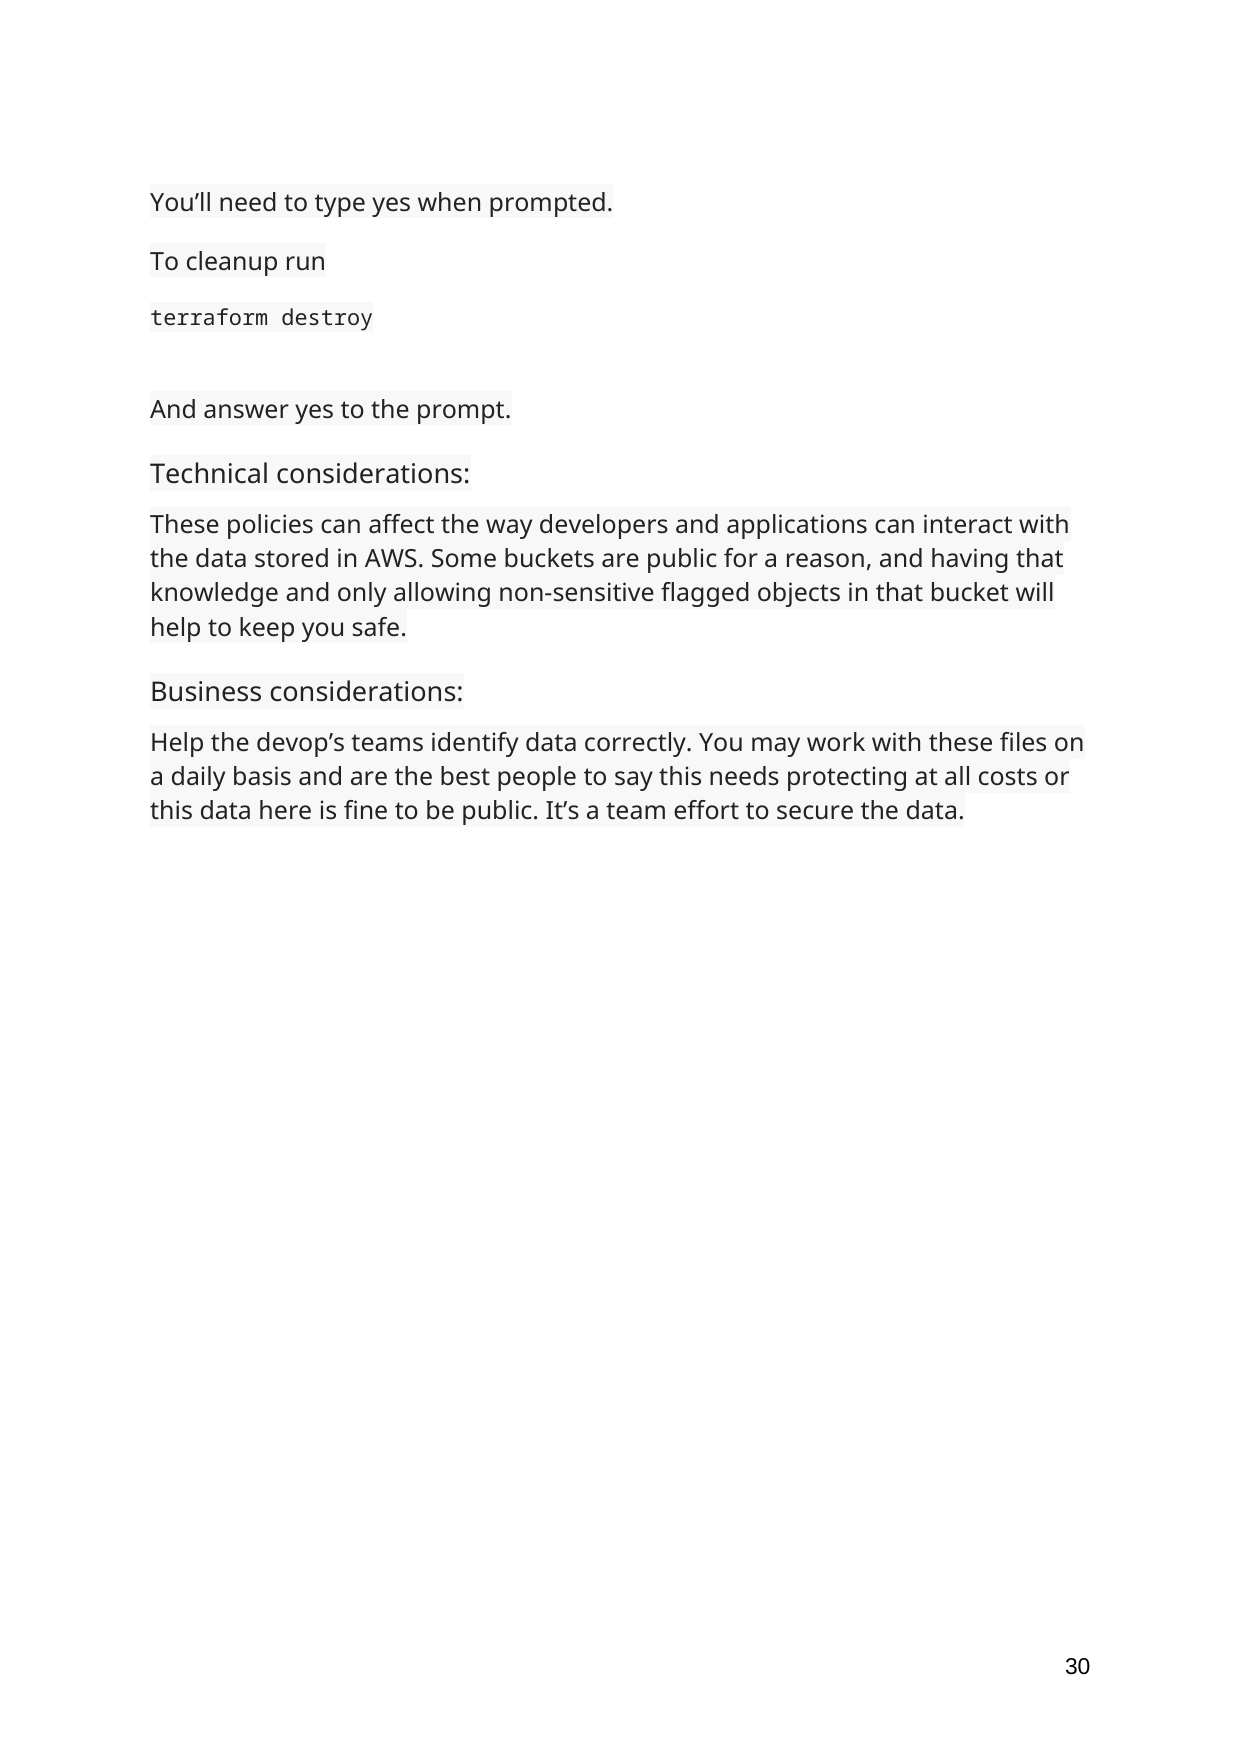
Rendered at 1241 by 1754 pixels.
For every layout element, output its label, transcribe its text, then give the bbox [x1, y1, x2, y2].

text Help the devop’s teams identify data correctly. You may work with these files on a daily basis and are the best people to say this needs protecting at all costs or this data here is fine to be public. It’s a team effort to secure the data. [150, 725, 1090, 827]
subtitle Business considerations: [150, 672, 1090, 709]
text To cleanup run [150, 243, 1090, 277]
text terraform destroy [150, 302, 1090, 332]
text These policies can affect the way developers and applications can interact with the data stored in AWS. Some buckets are public for a reason, and having that knowledge and only allowing non-sensitive flagged objects in that bucket will help to keep you safe. [150, 507, 1090, 643]
subtitle Technical considerations: [150, 454, 1090, 491]
text You’ll need to type yes when prompted. [150, 184, 1090, 218]
text And answer yes to the prompt. [150, 391, 1090, 425]
